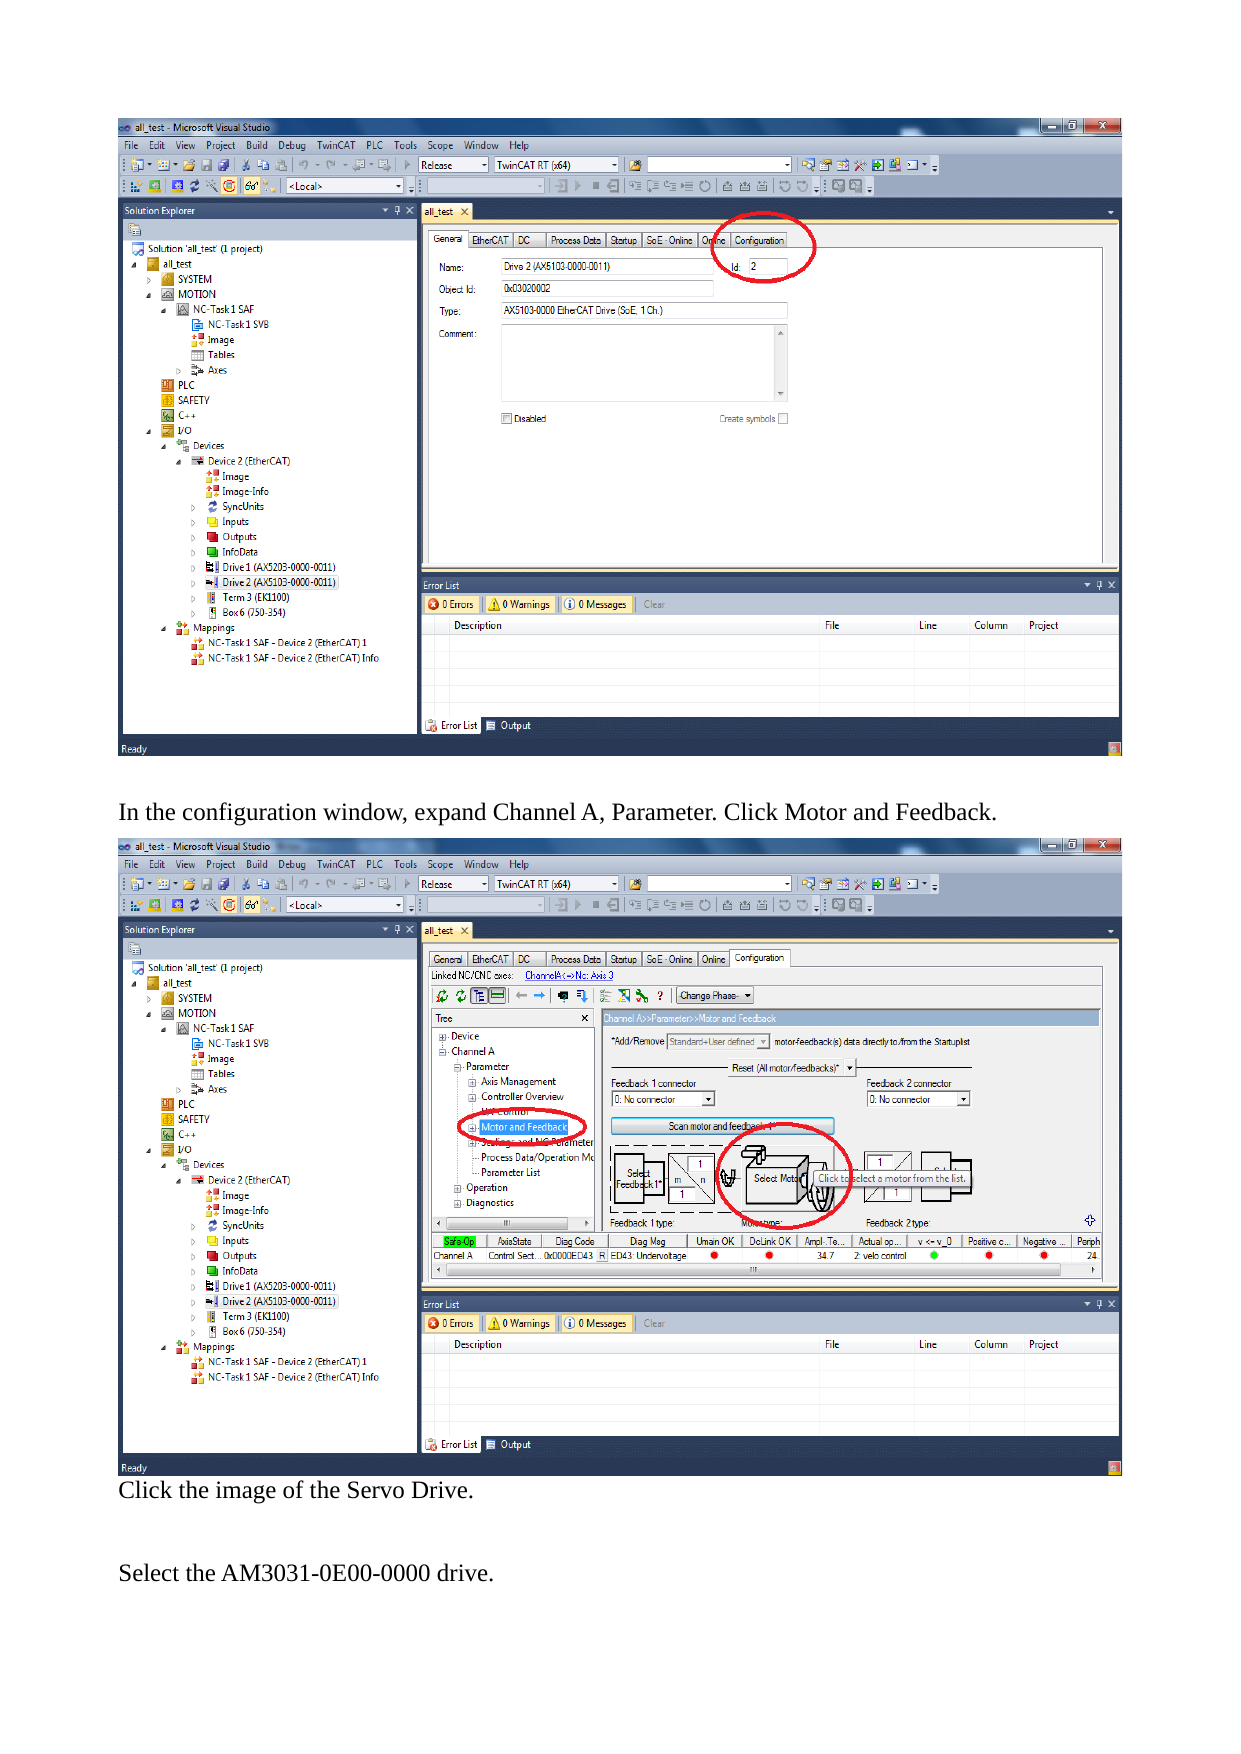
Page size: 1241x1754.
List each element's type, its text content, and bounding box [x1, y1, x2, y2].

text Select the AM3031-0E00-0000 drive. [118, 1558, 1122, 1587]
text In the configuration window, expand Channel A, Parameter. Click Motor and Feedback. [118, 797, 1122, 826]
text Click the image of the Servo Drive. [118, 1476, 1122, 1504]
